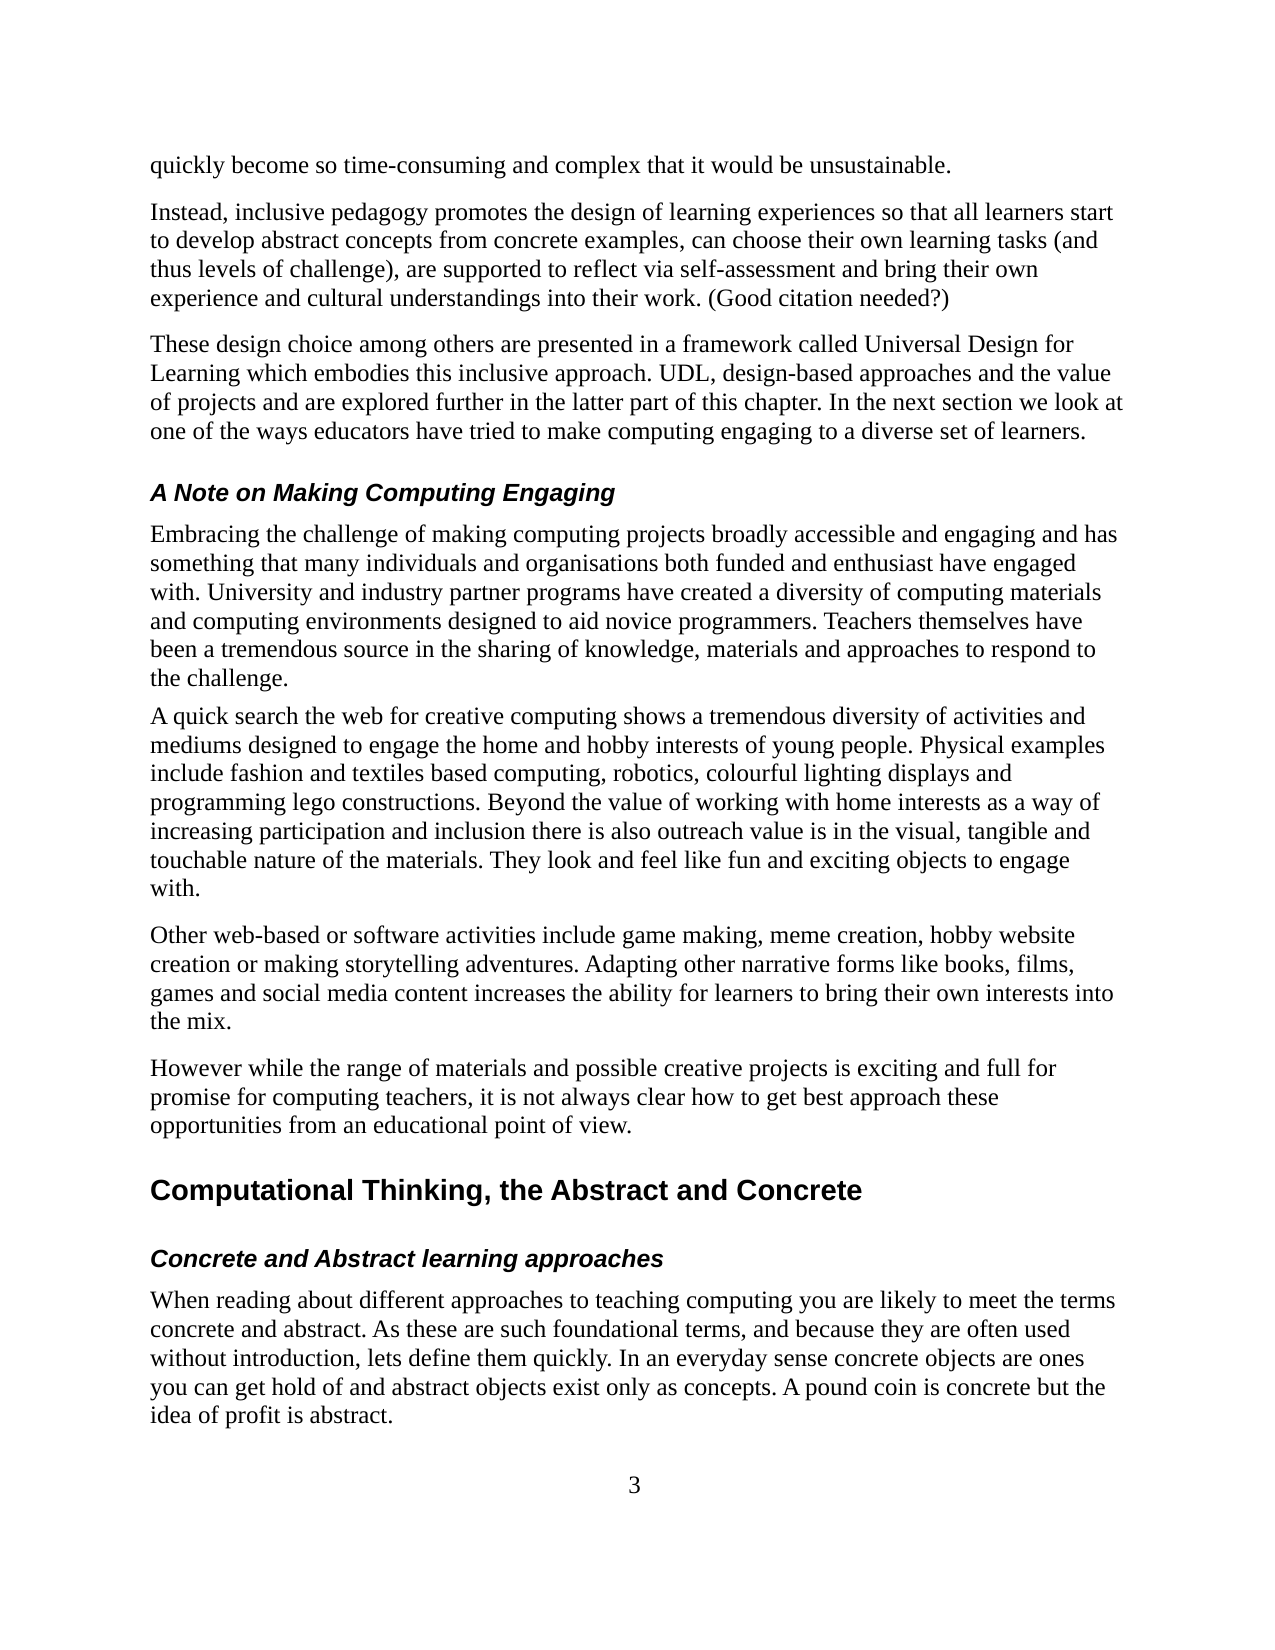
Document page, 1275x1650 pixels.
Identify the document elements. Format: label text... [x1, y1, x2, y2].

text Other web-based or software activities include game making, meme creation, hobby website creation or making storytelling adventures. Adapting other narrative forms like books, films, games and social media content increases the ability for learners to bring their own interests into the mix. [150, 920, 1125, 1035]
subtitle Computational Thinking, the Abstract and Concrete [150, 1173, 1125, 1207]
text quickly become so time-consuming and complex that it would be unsustainable. [150, 150, 1125, 179]
text Instead, inclusive pedagogy promotes the design of learning experiences so that all learners start to develop abstract concepts from concrete examples, can choose their own learning tasks (and thus levels of challenge), are supported to reflect via self-assessment and bring their own experience and cultural understandings into their work. (Good citation needed?) [150, 197, 1125, 312]
text A quick search the web for creative computing shows a tremendous diversity of activities and mediums designed to engage the home and hobby interests of young people. Physical examples include fashion and textiles based computing, robotics, colourful lighting displays and programming lego constructions. Beyond the value of working with home interests as a way of increasing participation and inclusion there is also outreach value is in the visual, tangible and touchable nature of the materials. They look and feel like fun and exciting objects to engage with. [150, 701, 1125, 902]
text Embracing the challenge of making computing projects broadly accessible and engaging and has something that many individuals and organisations both funded and enthusiast have engaged with. University and industry partner programs have created a diversity of computing materials and computing environments designed to aid novice programmers. Teachers themselves have been a tremendous source in the sharing of knowledge, materials and approaches to respond to the challenge. [150, 519, 1125, 692]
text These design choice among others are presented in a framework called Universal Design for Learning which embodies this inclusive approach. UDL, design-based approaches and the value of projects and are explored further in the latter part of this chapter. In the next section we look at one of the ways educators have tried to make computing engaging to a diverse set of learners. [150, 329, 1125, 444]
text When reading about different approaches to teaching computing you are likely to meet the terms concrete and abstract. As these are such foundational terms, and because they are often used without introduction, lets define them quickly. In an everyday sense concrete objects are ones you can get hold of and abstract objects exist only as concepts. A pound coin is concrete but the idea of profit is abstract. [150, 1285, 1125, 1429]
subtitle Concrete and Abstract learning approaches [150, 1244, 1125, 1273]
text However while the range of materials and possible creative projects is exciting and full for promise for computing teachers, it is not always clear how to get best approach these opportunities from an educational point of view. [150, 1053, 1125, 1139]
subtitle A Note on Making Computing Engaging [150, 478, 1125, 507]
